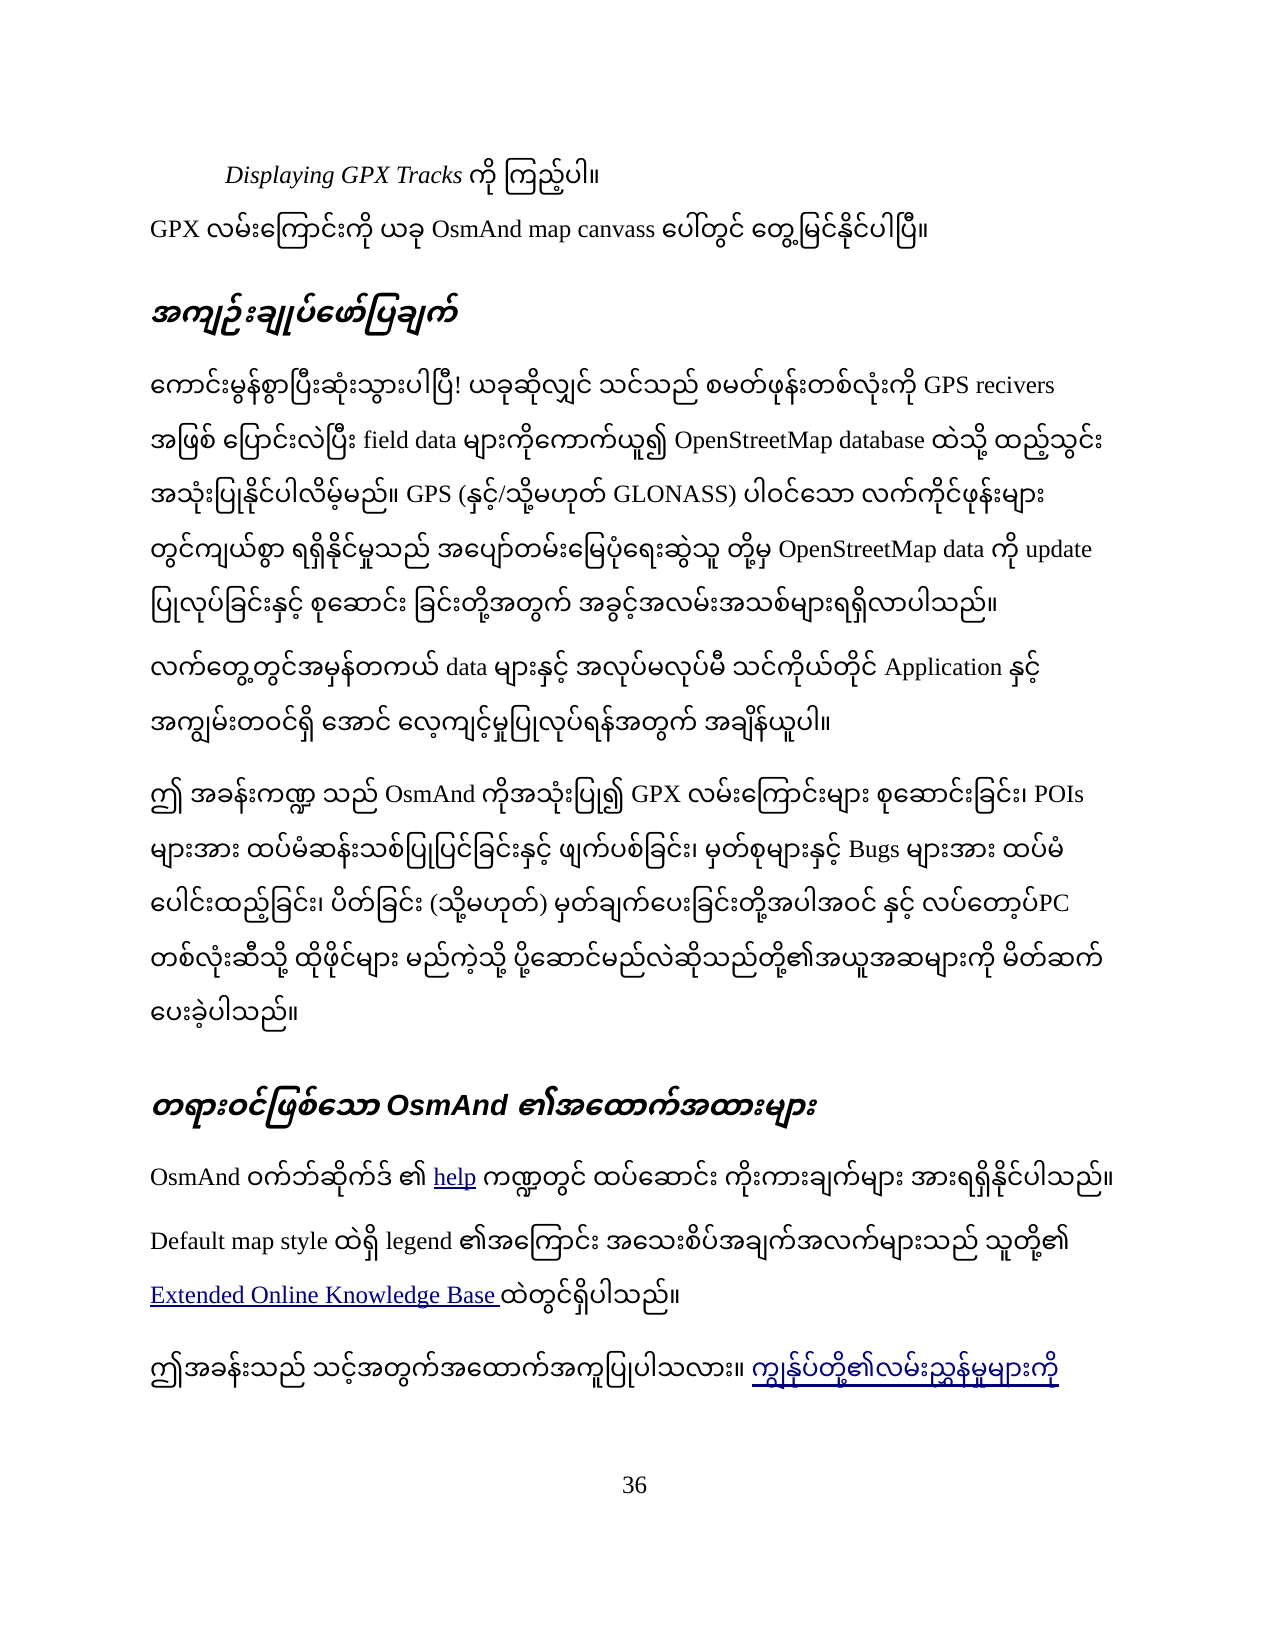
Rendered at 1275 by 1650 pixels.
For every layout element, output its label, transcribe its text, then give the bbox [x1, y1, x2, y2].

text ဤ အခန်းကဏ္ဍ သည် OsmAnd ကိုအသုံးပြု၍ GPX လမ်းကြောင်းများ စုဆောင်းခြင်း၊ POIs များအား ထပ်မံဆန်းသစ်ပြုပြင်ခြင်းနှင့် ဖျက်ပစ်ခြင်း၊ မှတ်စုများနှင့် Bugs များအား ထပ်မံပေါင်းထည့်ခြင်း၊ ပိတ်ခြင်း (သို့မဟုတ်) မှတ်ချက်ပေးခြင်းတို့အပါအဝင် နှင့် လပ်တော့ပ်PC တစ်လုံးဆီသို့ ထိုဖိုင်များ မည်ကဲ့သို့ ပို့ဆောင်မည်လဲဆိုသည်တို့၏အယူအဆများကို မိတ်ဆက်ပေးခဲ့ပါသည်။ [150, 769, 1125, 1042]
text OsmAnd ဝက်ဘ်ဆိုက်ဒ် ၏ help ကဏ္ဍတွင် ထပ်ဆောင်း ကိုးကားချက်များ အားရရှိနိုင်ပါသည်။ [150, 1152, 1125, 1207]
text Default map style ထဲရှိ legend ၏အကြောင်း အသေးစိပ်အချက်အလက်များသည် သူတို့၏ Extended Online Knowledge Baseထဲတွင်ရှိပါသည်။ [150, 1216, 1125, 1325]
subtitle အကျဉ်းချုပ်ဖော်ပြချက် [150, 284, 1125, 348]
text လက်တွေ့တွင်အမှန်တကယ် data များနှင့် အလုပ်မလုပ်မီ သင်ကိုယ်တိုင် Application နှင့် အကျွမ်းတဝင်ရှိ အောင် လေ့ကျင့်မှုပြုလုပ်ရန်အတွက် အချိန်ယူပါ။ [150, 642, 1125, 751]
list Displaying GPX Tracks ကို ကြည့်ပါ။ [187, 150, 1125, 204]
subtitle တရားဝင်ဖြစ်သော OsmAnd ၏အထောက်အထားများ [150, 1076, 1125, 1140]
text GPX လမ်းကြောင်းကို ယခု OsmAnd map canvass ပေါ်တွင် တွေ့မြင်နိုင်ပါပြီ။ [150, 204, 1125, 259]
text ဤအခန်းသည် သင့်အတွက်အထောက်အကူပြုပါသလား။ ကျွန်ုပ်တို့၏လမ်းညွှန်မှုများကို [150, 1343, 1125, 1398]
text ကောင်းမွန်စွာပြီးဆုံးသွားပါပြီ! ယခုဆိုလျှင် သင်သည် စမတ်ဖုန်းတစ်လုံးကို GPS recivers အဖြစ် ပြောင်းလဲပြီး field data များကိုကောက်ယူ၍ OpenStreetMap database ထဲသို့ ထည့်သွင်း အသုံးပြုနိုင်ပါလိမ့်မည်။ GPS (နှင့်/သို့မဟုတ် GLONASS) ပါဝင်သော လက်ကိုင်ဖုန်းများ တွင်ကျယ်စွာ ရရှိနိုင်မှုသည် အပျော်တမ်းမြေပုံရေးဆွဲသူ တို့မှ OpenStreetMap data ကို update ပြုလုပ်ခြင်းနှင့် စုဆောင်း ခြင်းတို့အတွက် အခွင့်အလမ်းအသစ်များရရှိလာပါသည်။ [150, 360, 1125, 633]
